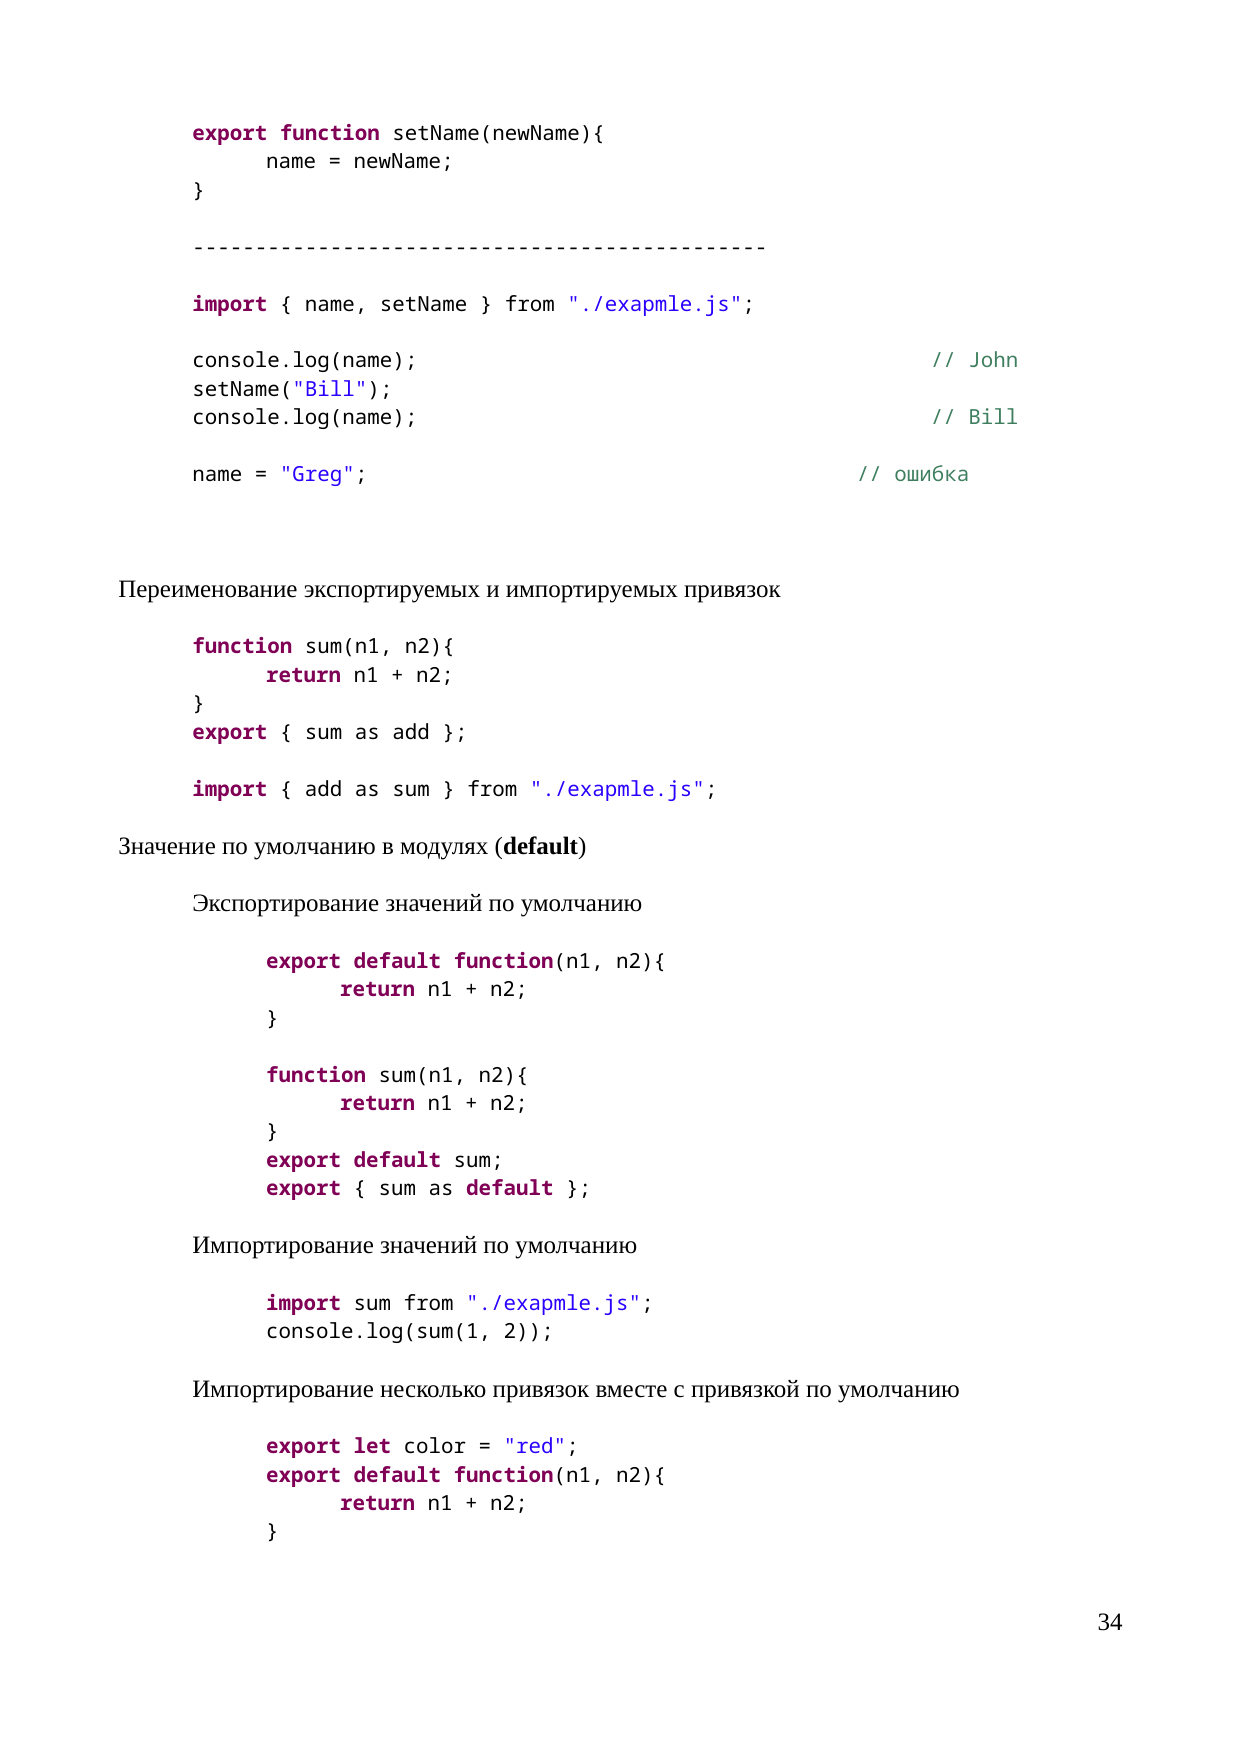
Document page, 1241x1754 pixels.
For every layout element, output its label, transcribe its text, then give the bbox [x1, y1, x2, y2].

text } [192, 688, 1122, 717]
text name = newName; [192, 147, 1122, 175]
text } [266, 1117, 1122, 1145]
text return n1 + n2; [266, 1488, 1122, 1517]
text export function setName(newName){ [192, 118, 1122, 147]
text function sum(n1, n2){ [192, 632, 1122, 660]
text console.log(name); // John [192, 346, 1122, 374]
text export default function(n1, n2){ [266, 1460, 1122, 1488]
text setName("Bill"); [192, 374, 1122, 402]
text Импортирование несколько привязок вместе с привязкой по умолчанию [192, 1374, 1122, 1402]
text import { name, setName } from "./exapmle.js"; [192, 289, 1122, 317]
text Импортирование значений по умолчанию [192, 1231, 1122, 1259]
text name = "Greg"; // ошибка [192, 459, 1122, 488]
text return n1 + n2; [266, 974, 1122, 1003]
text import sum from "./exapmle.js"; [266, 1288, 1122, 1317]
text export { sum as default }; [266, 1173, 1122, 1202]
text console.log(sum(1, 2)); [266, 1317, 1122, 1345]
text export let color = "red"; [266, 1431, 1122, 1460]
text Значение по умолчанию в модулях (default) [118, 831, 1122, 860]
text } [192, 175, 1122, 203]
text export default function(n1, n2){ [266, 946, 1122, 974]
text Экспортирование значений по умолчанию [192, 888, 1122, 917]
text function sum(n1, n2){ [266, 1060, 1122, 1088]
text export { sum as add }; [192, 717, 1122, 745]
text ---------------------------------------------- [192, 232, 1122, 260]
text export default sum; [266, 1145, 1122, 1173]
text return n1 + n2; [192, 660, 1122, 688]
text } [266, 1517, 1122, 1545]
text return n1 + n2; [266, 1088, 1122, 1117]
text console.log(name); // Bill [192, 402, 1122, 431]
text import { add as sum } from "./exapmle.js"; [192, 774, 1122, 802]
text } [266, 1003, 1122, 1031]
text Переименование экспортируемых и импортируемых привязок [118, 574, 1122, 603]
